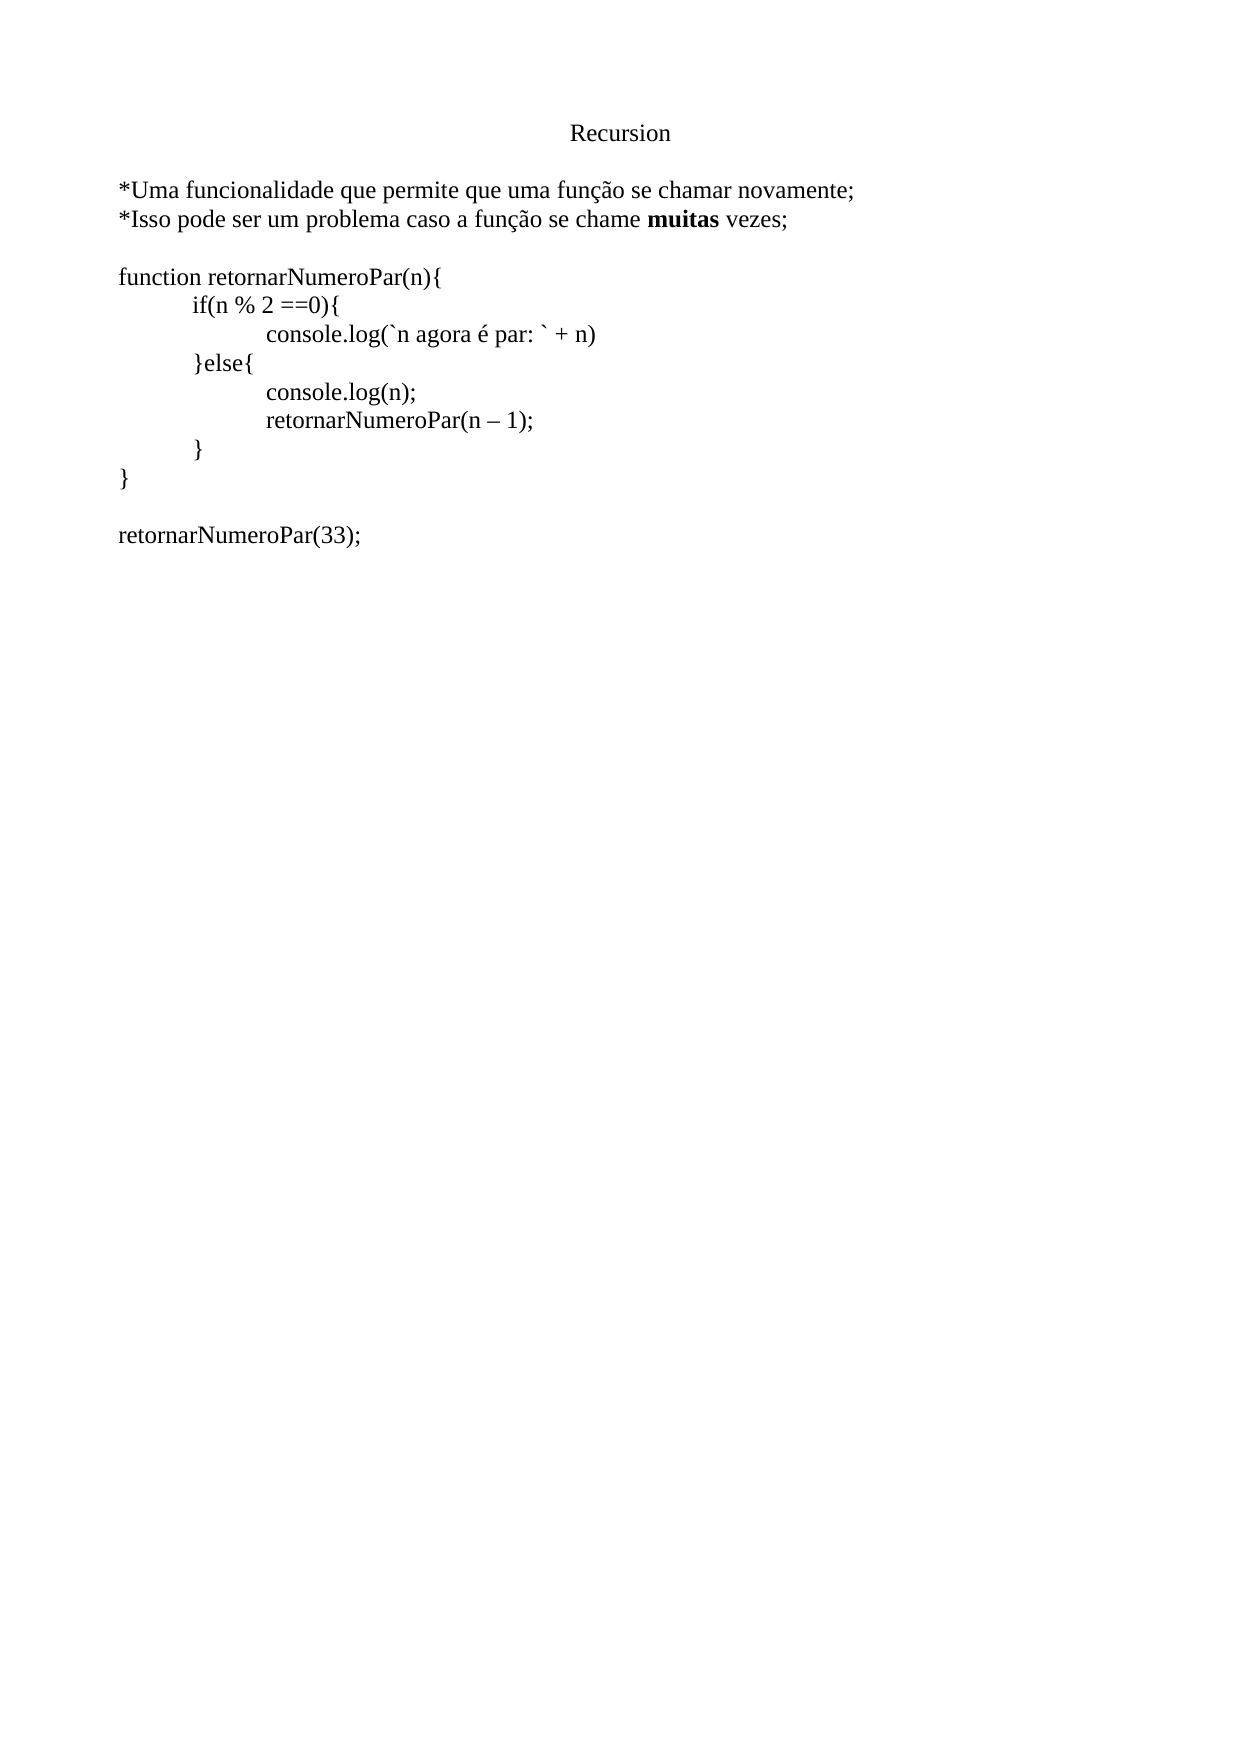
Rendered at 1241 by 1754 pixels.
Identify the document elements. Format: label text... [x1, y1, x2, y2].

text }else{ [118, 348, 1122, 377]
text console.log(`n agora é par: ` + n) [118, 319, 1122, 348]
text *Isso pode ser um problema caso a função se chame muitas vezes; [118, 204, 1122, 233]
text Recursion [118, 118, 1122, 147]
text *Uma funcionalidade que permite que uma função se chamar novamente; [118, 176, 1122, 204]
text function retornarNumeroPar(n){ [118, 262, 1122, 291]
text if(n % 2 ==0){ [118, 291, 1122, 319]
text retornarNumeroPar(n – 1); [118, 406, 1122, 434]
text console.log(n); [118, 377, 1122, 406]
text retornarNumeroPar(33); [118, 521, 1122, 549]
text } [118, 463, 1122, 492]
text } [118, 434, 1122, 463]
